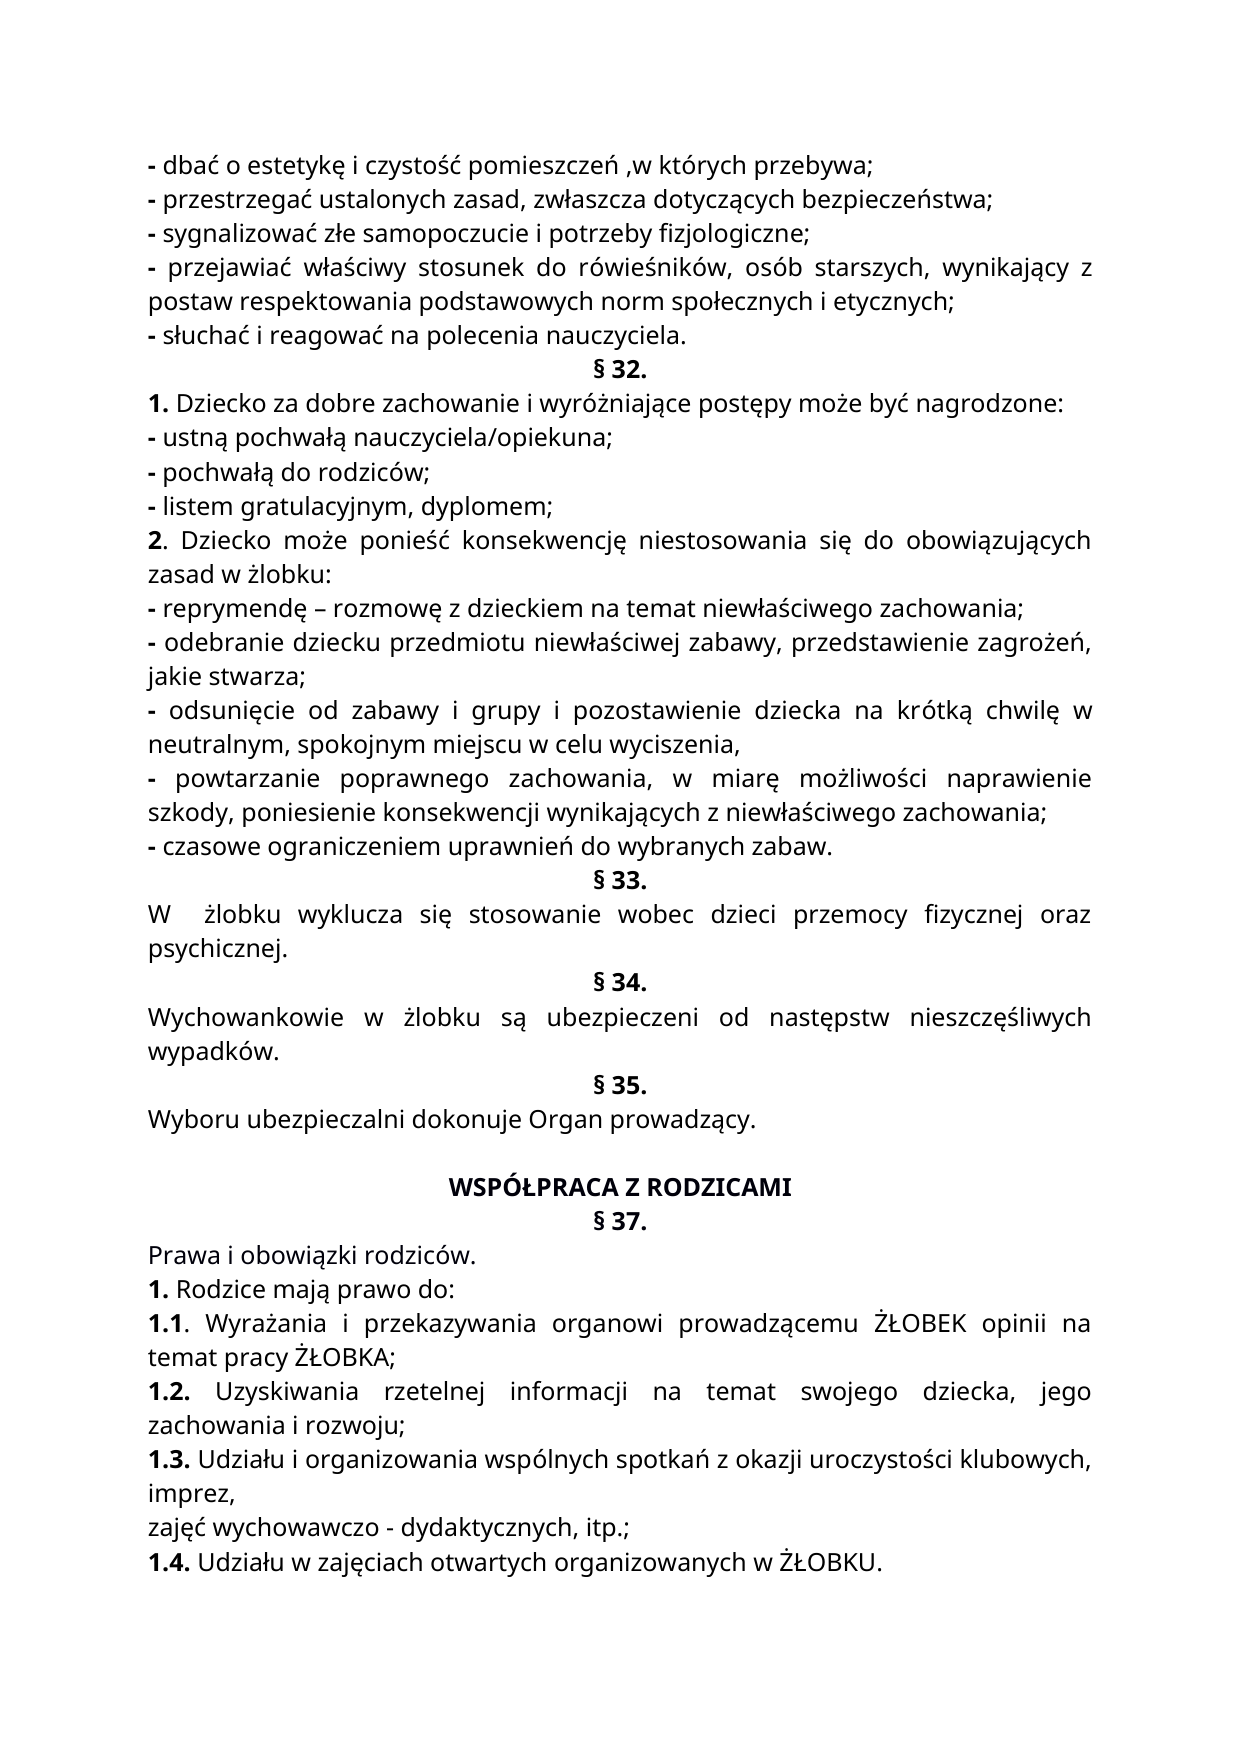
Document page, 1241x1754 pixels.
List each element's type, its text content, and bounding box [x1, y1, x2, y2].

text - sygnalizować złe samopoczucie i potrzeby fizjologiczne; [148, 216, 1093, 250]
text Wyboru ubezpieczalni dokonuje Organ prowadzący. [148, 1101, 1093, 1135]
text 2. Dziecko może ponieść konsekwencję niestosowania się do obowiązujących zasad w żlobku: [148, 522, 1093, 590]
text zajęć wychowawczo - dydaktycznych, itp.; [148, 1510, 1093, 1544]
text - listem gratulacyjnym, dyplomem; [148, 488, 1093, 522]
text 1.3. Udziału i organizowania wspólnych spotkań z okazji uroczystości klubowych, imprez, [148, 1442, 1093, 1510]
text § 32. [148, 352, 1093, 386]
text 1. Rodzice mają prawo do: [148, 1272, 1093, 1306]
text § 37. [148, 1203, 1093, 1238]
text - odsunięcie od zabawy i grupy i pozostawienie dziecka na krótką chwilę w neutralnym, spokojnym miejscu w celu wyciszenia, [148, 693, 1093, 761]
text - pochwałą do rodziców; [148, 454, 1093, 488]
text Prawa i obowiązki rodziców. [148, 1238, 1093, 1272]
text - słuchać i reagować na polecenia nauczyciela. [148, 318, 1093, 352]
text - dbać o estetykę i czystość pomieszczeń ,w których przebywa; [148, 148, 1093, 182]
text - powtarzanie poprawnego zachowania, w miarę możliwości naprawienie szkody, poniesienie konsekwencji wynikających z niewłaściwego zachowania; [148, 761, 1093, 829]
text WSPÓŁPRACA Z RODZICAMI [148, 1169, 1093, 1203]
text Wychowankowie w żlobku są ubezpieczeni od następstw nieszczęśliwych wypadków. [148, 999, 1093, 1067]
text 1. Dziecko za dobre zachowanie i wyróżniające postępy może być nagrodzone: [148, 386, 1093, 420]
text - przejawiać właściwy stosunek do rówieśników, osób starszych, wynikający z postaw respektowania podstawowych norm społecznych i etycznych; [148, 250, 1093, 318]
text - przestrzegać ustalonych zasad, zwłaszcza dotyczących bezpieczeństwa; [148, 182, 1093, 216]
text - odebranie dziecku przedmiotu niewłaściwej zabawy, przedstawienie zagrożeń, jakie stwarza; [148, 624, 1093, 693]
text 1.1. Wyrażania i przekazywania organowi prowadzącemu ŻŁOBEK opinii na temat pracy ŻŁOBKA; [148, 1306, 1093, 1374]
text 1.2. Uzyskiwania rzetelnej informacji na temat swojego dziecka, jego zachowania i rozwoju; [148, 1374, 1093, 1442]
text § 33. [148, 863, 1093, 897]
text § 34. [148, 965, 1093, 999]
text - reprymendę – rozmowę z dzieckiem na temat niewłaściwego zachowania; [148, 590, 1093, 624]
text § 35. [148, 1067, 1093, 1101]
text - ustną pochwałą nauczyciela/opiekuna; [148, 420, 1093, 454]
text 1.4. Udziału w zajęciach otwartych organizowanych w ŻŁOBKU. [148, 1544, 1093, 1578]
text W żlobku wyklucza się stosowanie wobec dzieci przemocy fizycznej oraz psychicznej. [148, 897, 1093, 965]
text - czasowe ograniczeniem uprawnień do wybranych zabaw. [148, 829, 1093, 863]
